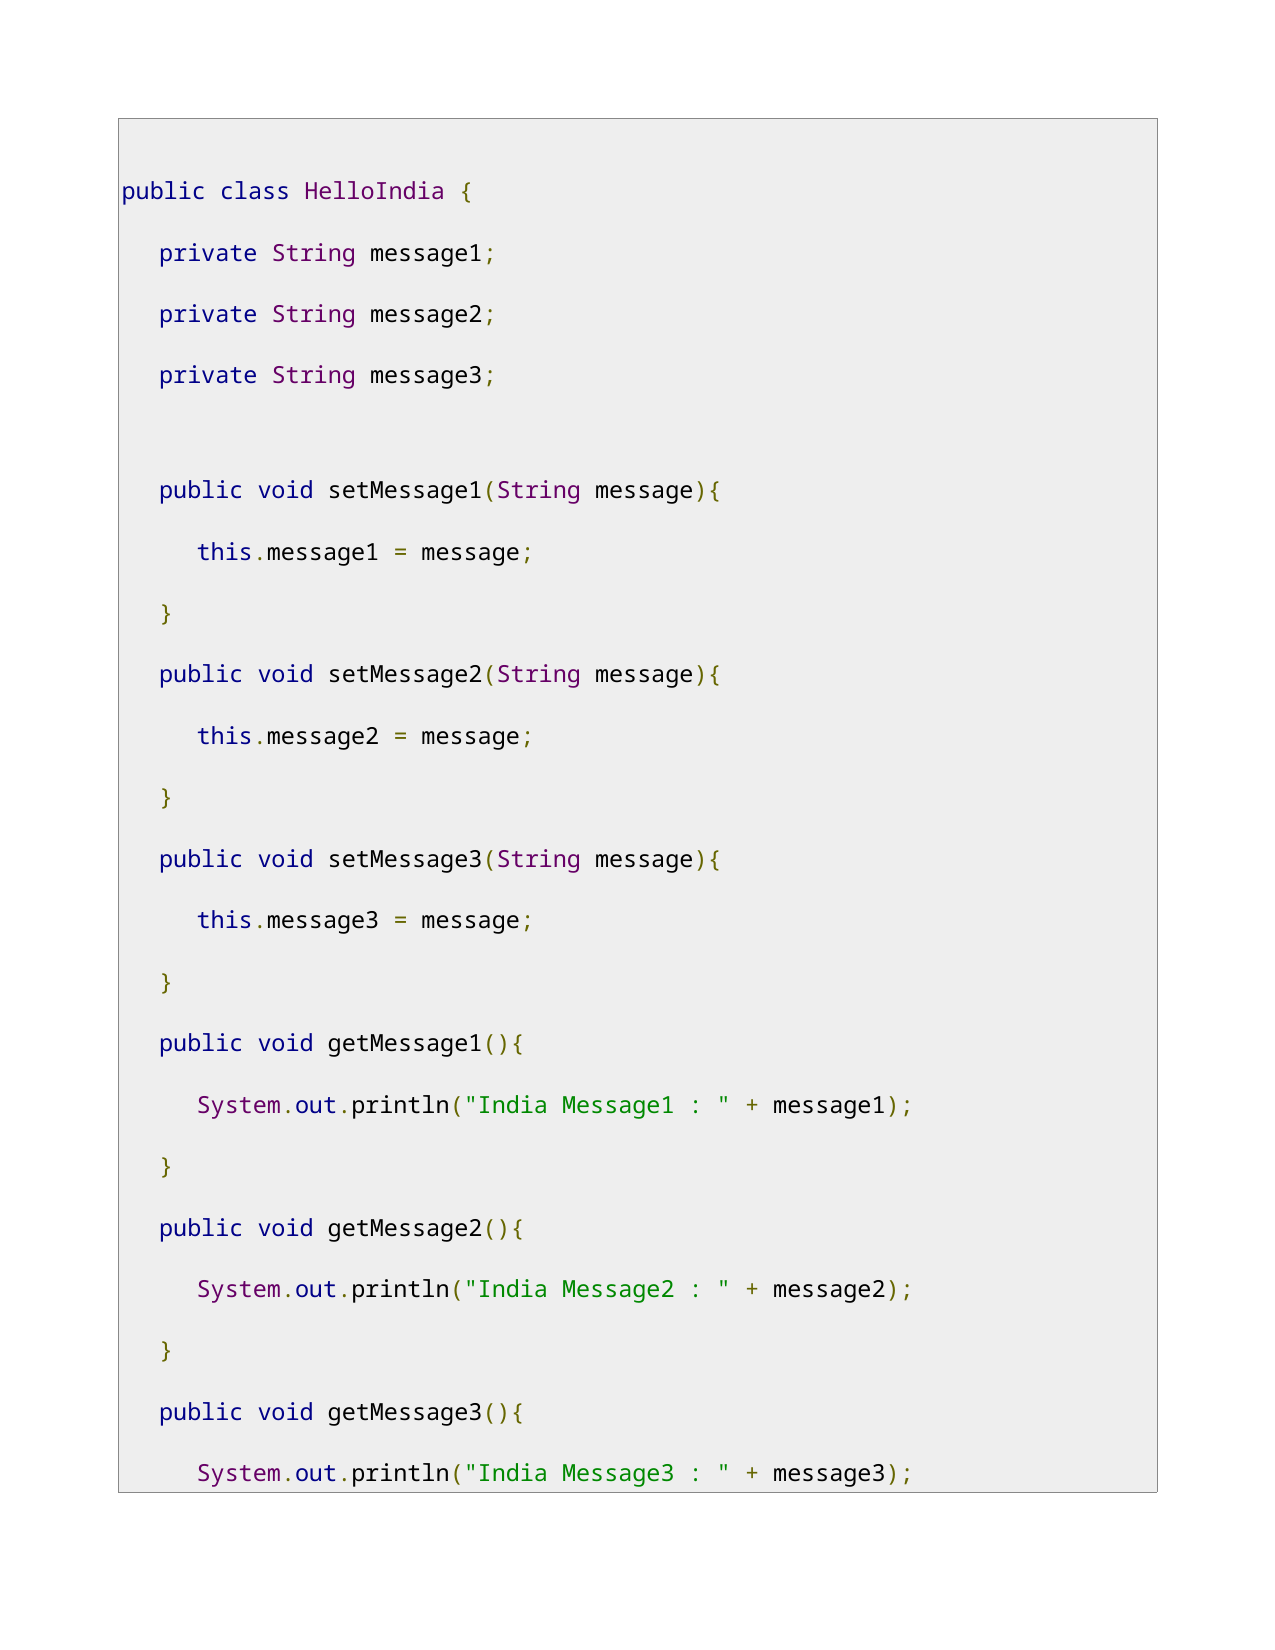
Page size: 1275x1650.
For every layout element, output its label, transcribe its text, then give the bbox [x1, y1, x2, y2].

text public void setMessage3(String message){ [119, 839, 1157, 874]
text System.out.println("India Message1 : " + message1); [119, 1085, 1157, 1120]
text public void getMessage2(){ [119, 1208, 1157, 1243]
text private String message2; [119, 294, 1157, 329]
text public void setMessage2(String message){ [119, 654, 1157, 690]
text } [119, 962, 1157, 997]
text this.message2 = message; [119, 716, 1157, 751]
text private String message1; [119, 233, 1157, 268]
text System.out.println("India Message3 : " + message3); [119, 1453, 1157, 1492]
text this.message3 = message; [119, 900, 1157, 936]
text } [119, 1331, 1157, 1366]
text this.message1 = message; [119, 532, 1157, 567]
text public class HelloIndia { [119, 171, 1157, 206]
text } [119, 1146, 1157, 1181]
text public void getMessage1(){ [119, 1023, 1157, 1058]
text } [119, 593, 1157, 628]
text public void getMessage3(){ [119, 1392, 1157, 1427]
text } [119, 777, 1157, 813]
text System.out.println("India Message2 : " + message2); [119, 1269, 1157, 1304]
text private String message3; [119, 356, 1157, 391]
text public void setMessage1(String message){ [119, 470, 1157, 505]
